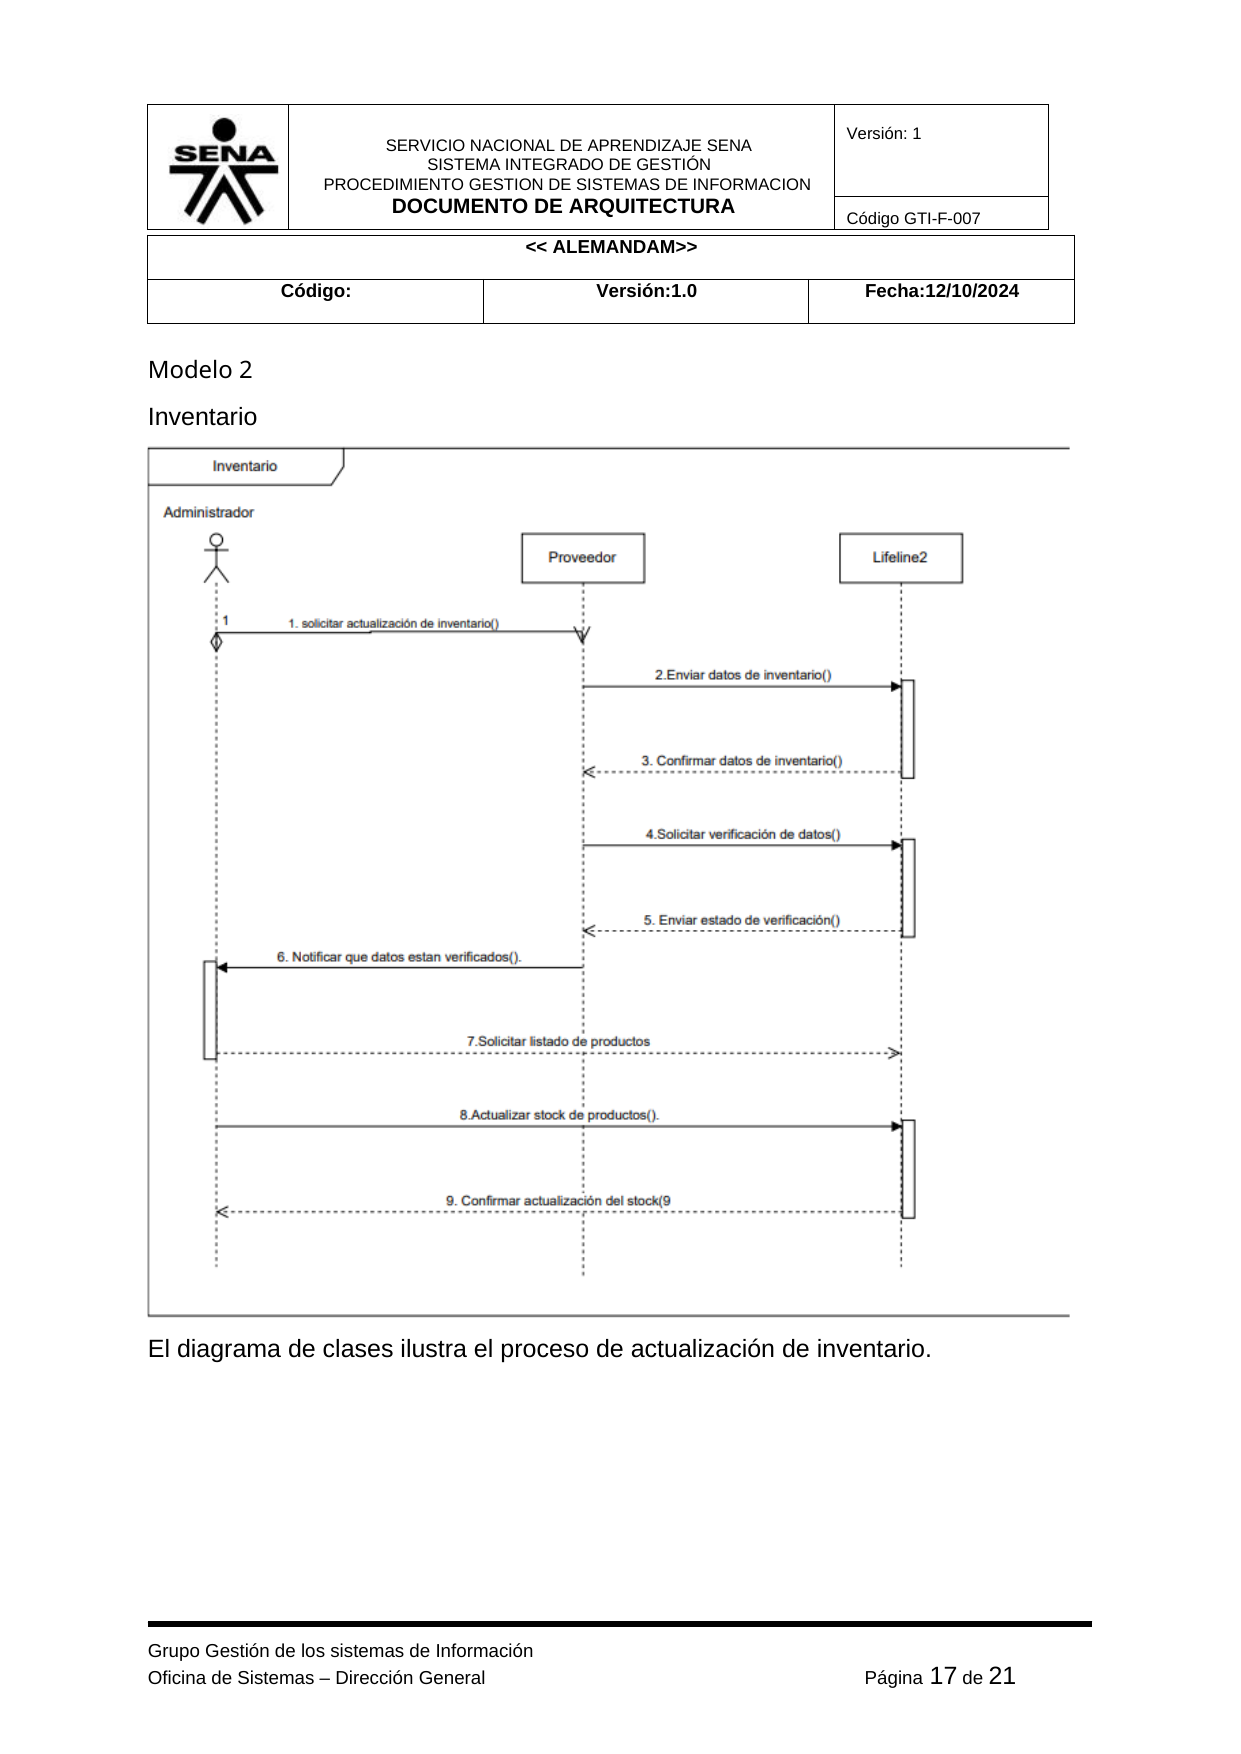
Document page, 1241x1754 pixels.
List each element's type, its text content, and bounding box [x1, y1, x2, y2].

text El diagrama de clases ilustra el proceso de actualización de inventario. [148, 1334, 1092, 1363]
picture [147, 444, 1093, 1320]
picture [167, 114, 281, 229]
text Inventario [148, 401, 1092, 430]
text Modelo 2 [148, 353, 1092, 385]
